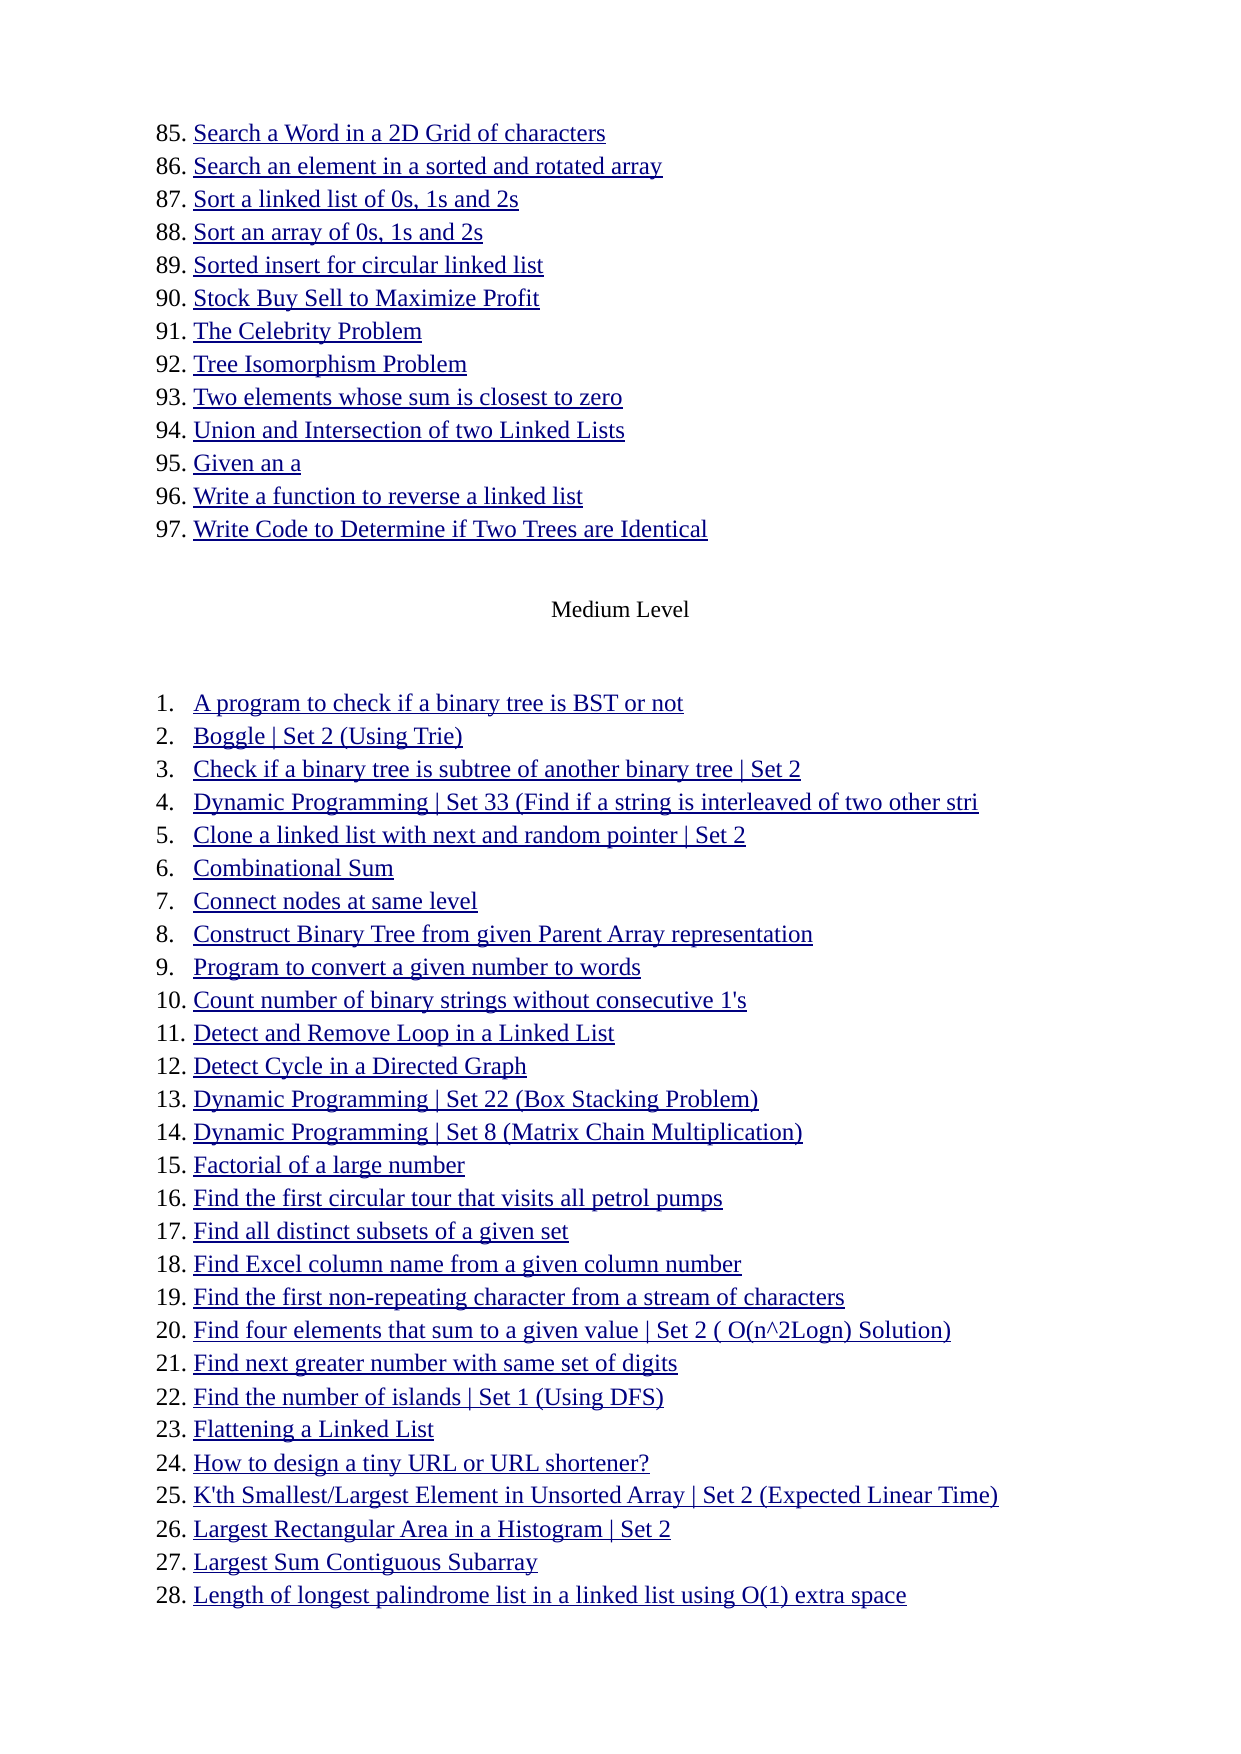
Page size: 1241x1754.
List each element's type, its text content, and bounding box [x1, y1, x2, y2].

list Find four elements that sum to a given value | Set 2 ( O(n^2Logn) Solution) [156, 1316, 1122, 1344]
list Factorial of a large number [156, 1150, 1122, 1179]
list Connect nodes at same level [156, 886, 1122, 915]
list Program to convert a given number to words [156, 952, 1122, 981]
list Write a function to reverse a linked list [156, 481, 1122, 510]
list The Celebrity Problem [156, 316, 1122, 345]
list Find next greater number with same set of digits [156, 1348, 1122, 1377]
list Two elements whose sum is closest to zero [156, 382, 1122, 411]
list Boggle | Set 2 (Using Trie) [156, 721, 1122, 750]
list Write Code to Determine if Two Trees are Identical [156, 514, 1122, 576]
list Detect Cycle in a Directed Graph [156, 1051, 1122, 1080]
list Length of longest palindrome list in a linked list using O(1) extra space [156, 1580, 1122, 1608]
list Tree Isomorphism Problem [156, 349, 1122, 378]
list Dynamic Programming | Set 33 (Find if a string is interleaved of two other stri [156, 787, 1122, 816]
list Detect and Remove Loop in a Linked List [156, 1018, 1122, 1047]
list Check if a binary tree is subtree of another binary tree | Set 2 [156, 754, 1122, 783]
list Sort a linked list of 0s, 1s and 2s [156, 184, 1122, 213]
list Clone a linked list with next and random pointer | Set 2 [156, 820, 1122, 849]
list Construct Binary Tree from given Parent Array representation [156, 919, 1122, 948]
list Combinational Sum [156, 853, 1122, 882]
list Flattening a Linked List [156, 1414, 1122, 1443]
list K'th Smallest/Largest Element in Unsorted Array | Set 2 (Expected Linear Time) [156, 1481, 1122, 1509]
list Find all distinct subsets of a given set [156, 1216, 1122, 1245]
list Find Excel column name from a given column number [156, 1249, 1122, 1278]
list Stock Buy Sell to Maximize Profit [156, 283, 1122, 312]
list Largest Sum Contiguous Subarray [156, 1547, 1122, 1575]
list Find the first non-repeating character from a stream of characters [156, 1282, 1122, 1311]
list Dynamic Programming | Set 8 (Matrix Chain Multiplication) [156, 1117, 1122, 1146]
list Sorted insert for circular linked list [156, 250, 1122, 279]
list A program to check if a binary tree is BST or not [156, 688, 1122, 717]
list Dynamic Programming | Set 22 (Box Stacking Problem) [156, 1084, 1122, 1113]
list Sort an array of 0s, 1s and 2s [156, 217, 1122, 246]
list Find the first circular tour that visits all petrol pumps [156, 1183, 1122, 1212]
list Find the number of islands | Set 1 (Using DFS) [156, 1382, 1122, 1410]
list Given an a [156, 448, 1122, 477]
list How to design a tiny URL or URL shortener? [156, 1448, 1122, 1476]
list Count number of binary strings without consecutive 1's [156, 985, 1122, 1014]
list Largest Rectangular Area in a Histogram | Set 2 [156, 1514, 1122, 1542]
list Search an element in a sorted and rotated array [156, 151, 1122, 180]
list Union and Intersection of two Linked Lists [156, 415, 1122, 444]
text Medium Level [118, 595, 1122, 622]
list Search a Word in a 2D Grid of characters [156, 118, 1122, 147]
